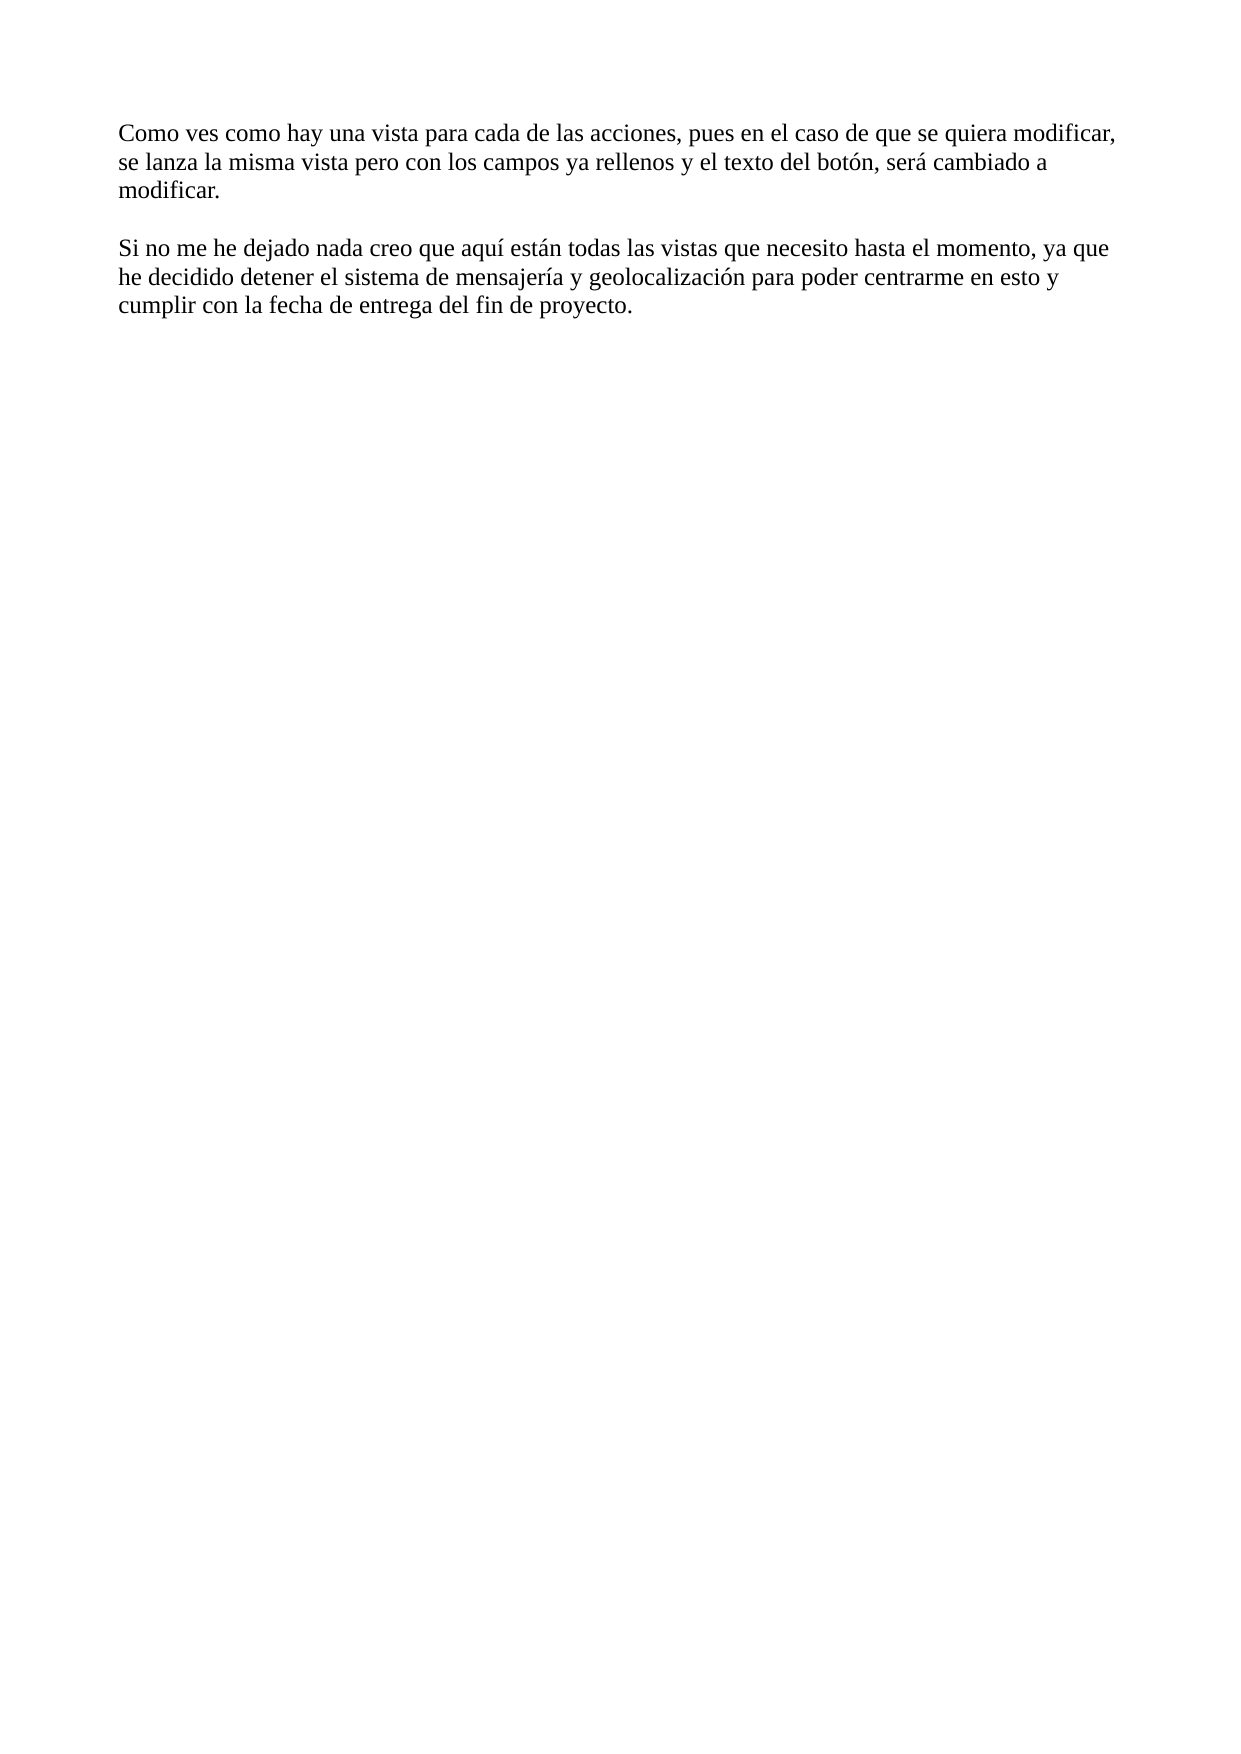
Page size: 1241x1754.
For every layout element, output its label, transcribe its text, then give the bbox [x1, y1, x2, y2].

text Si no me he dejado nada creo que aquí están todas las vistas que necesito hasta el momento, ya que he decidido detener el sistema de mensajería y geolocalización para poder centrarme en esto y cumplir con la fecha de entrega del fin de proyecto. [118, 233, 1122, 319]
text Como ves como hay una vista para cada de las acciones, pues en el caso de que se quiera modificar, se lanza la misma vista pero con los campos ya rellenos y el texto del botón, será cambiado a modificar. [118, 118, 1122, 204]
